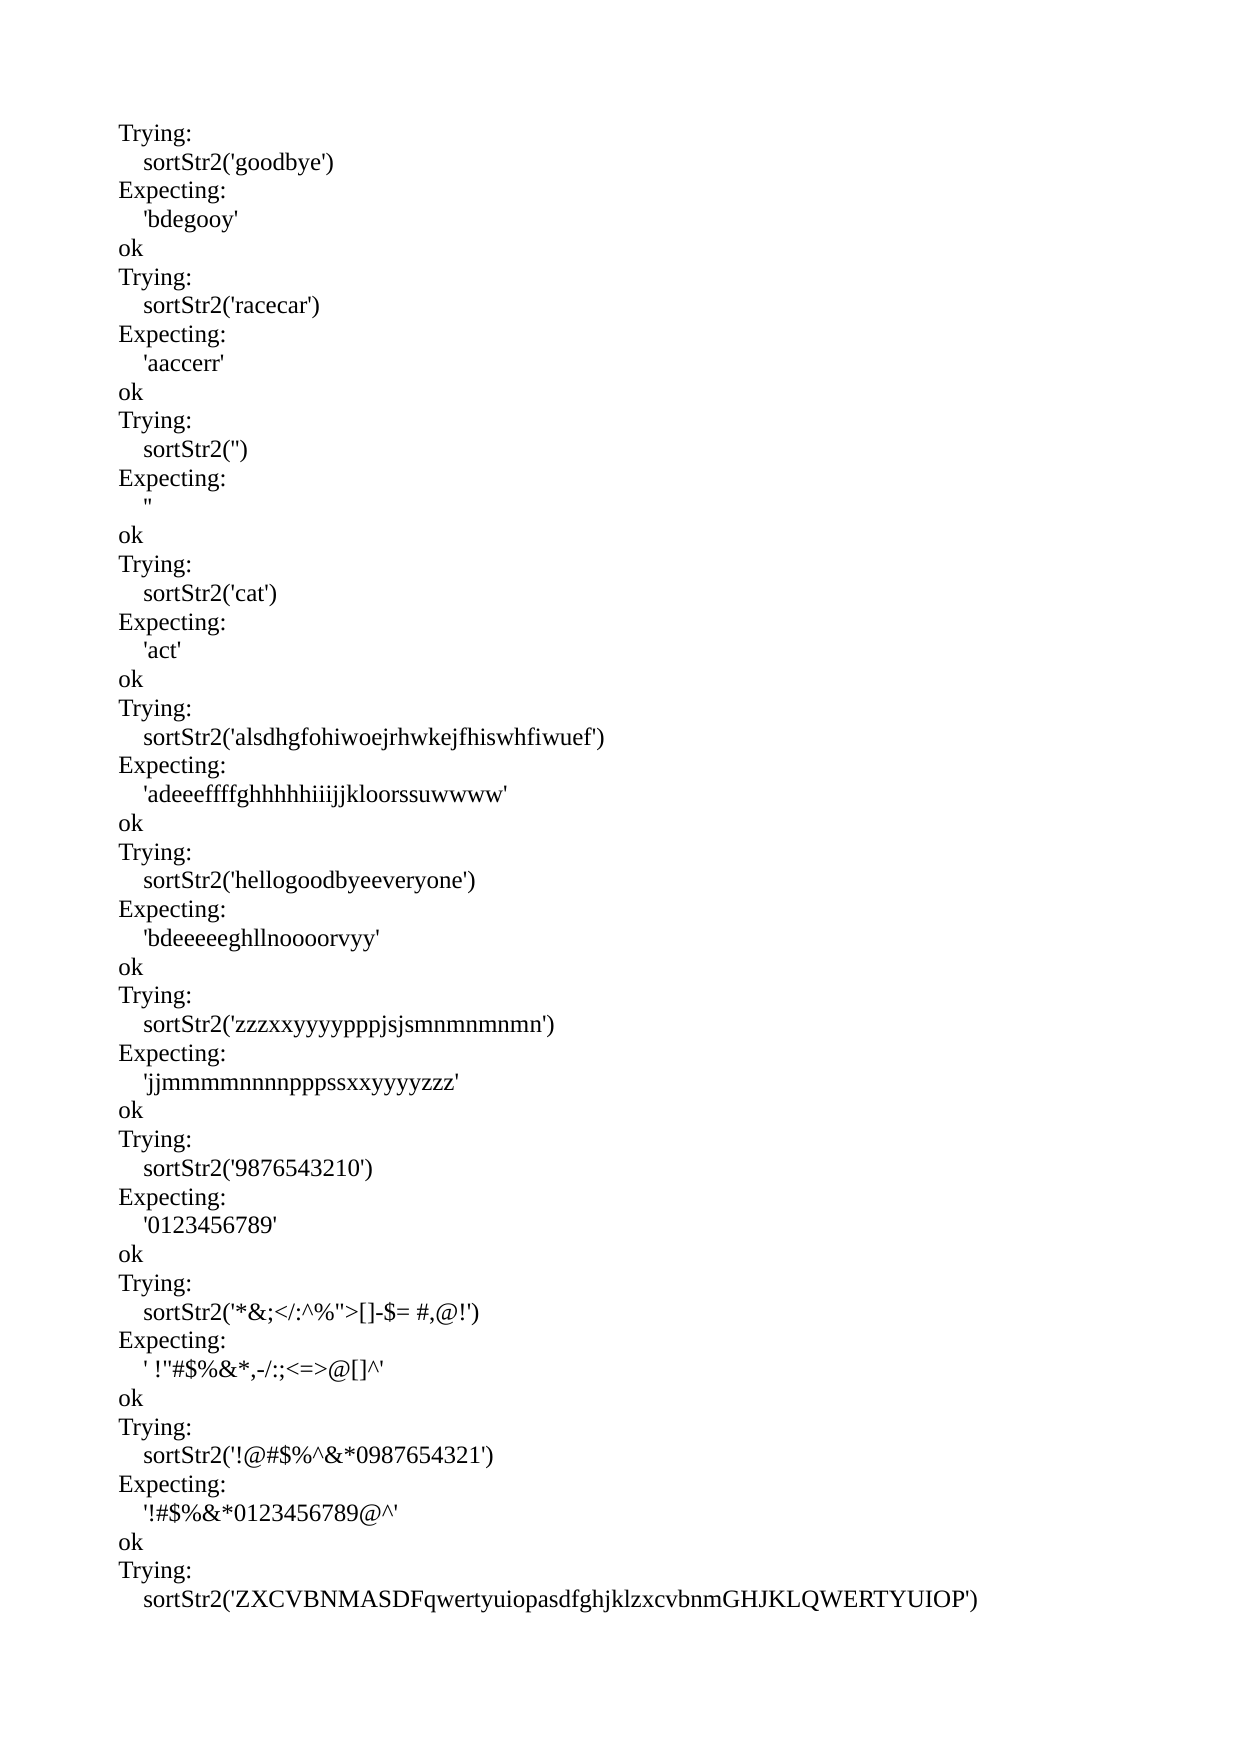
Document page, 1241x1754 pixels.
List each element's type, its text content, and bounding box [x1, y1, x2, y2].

text ok [118, 808, 1122, 837]
text Expecting: [118, 1469, 1122, 1498]
text '' [118, 492, 1122, 521]
text '0123456789' [118, 1211, 1122, 1239]
text sortStr2('9876543210') [118, 1153, 1122, 1182]
text Trying: [118, 837, 1122, 866]
text Expecting: [118, 607, 1122, 636]
text 'aaccerr' [118, 348, 1122, 377]
text 'bdeeeeeghllnoooorvyy' [118, 923, 1122, 952]
text ok [118, 664, 1122, 693]
text '!#$%&*0123456789@^' [118, 1498, 1122, 1527]
text sortStr2('cat') [118, 578, 1122, 607]
text ok [118, 377, 1122, 406]
text Expecting: [118, 1038, 1122, 1067]
text 'adeeeffffghhhhhiiijjkloorssuwwww' [118, 779, 1122, 808]
text Expecting: [118, 176, 1122, 204]
text Trying: [118, 262, 1122, 291]
text ' !"#$%&*,-/:;<=>@[]^' [118, 1354, 1122, 1383]
text ok [118, 233, 1122, 262]
text ok [118, 1527, 1122, 1556]
text Expecting: [118, 1326, 1122, 1354]
text Trying: [118, 1268, 1122, 1297]
text Trying: [118, 549, 1122, 578]
text ok [118, 952, 1122, 981]
text sortStr2('goodbye') [118, 147, 1122, 176]
text ok [118, 521, 1122, 549]
text Trying: [118, 981, 1122, 1009]
text sortStr2('racecar') [118, 291, 1122, 319]
text sortStr2('hellogoodbyeeveryone') [118, 866, 1122, 894]
text ok [118, 1096, 1122, 1124]
text Trying: [118, 1412, 1122, 1441]
text Trying: [118, 406, 1122, 434]
text Expecting: [118, 319, 1122, 348]
text sortStr2('alsdhgfohiwoejrhwkejfhiswhfiwuef') [118, 722, 1122, 751]
text sortStr2('') [118, 434, 1122, 463]
text sortStr2('zzzxxyyyypppjsjsmnmnmnmn') [118, 1009, 1122, 1038]
text Expecting: [118, 751, 1122, 779]
text ok [118, 1239, 1122, 1268]
text Trying: [118, 693, 1122, 722]
text 'jjmmmmnnnnpppssxxyyyyzzz' [118, 1067, 1122, 1096]
text Trying: [118, 118, 1122, 147]
text sortStr2('ZXCVBNMASDFqwertyuiopasdfghjklzxcvbnmGHJKLQWERTYUIOP') [118, 1584, 1122, 1613]
text ok [118, 1383, 1122, 1412]
text Trying: [118, 1124, 1122, 1153]
text Expecting: [118, 1182, 1122, 1211]
text sortStr2('*&;</:^%">[]-$= #,@!') [118, 1297, 1122, 1326]
text Expecting: [118, 894, 1122, 923]
text 'bdegooy' [118, 204, 1122, 233]
text Trying: [118, 1556, 1122, 1584]
text sortStr2('!@#$%^&*0987654321') [118, 1441, 1122, 1469]
text 'act' [118, 636, 1122, 664]
text Expecting: [118, 463, 1122, 492]
